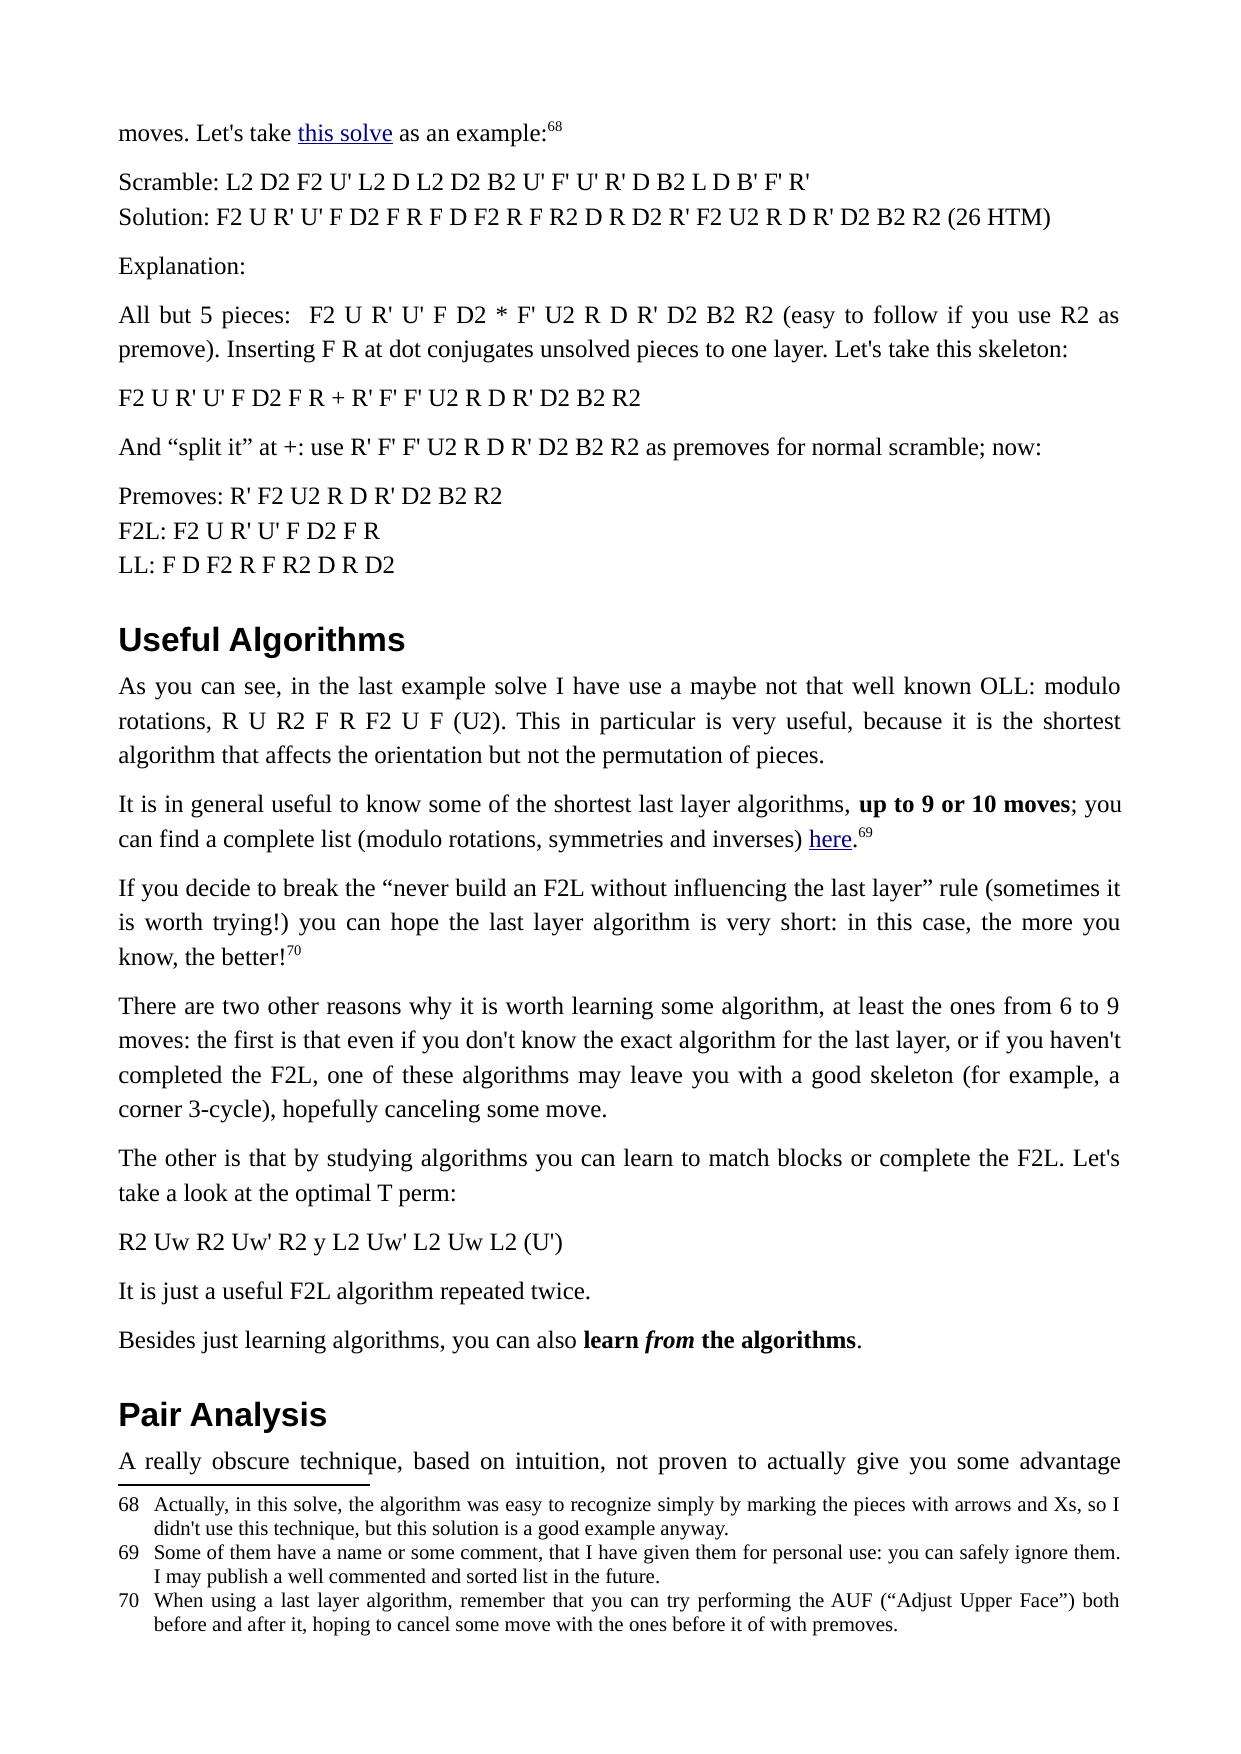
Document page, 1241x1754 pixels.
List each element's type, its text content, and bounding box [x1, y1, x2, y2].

text moves. Let's take this solve as an example: [118, 118, 1122, 147]
text Actually, in this solve, the algorithm was easy to recognize simply by marking the pieces with arrows and Xs, so I didn't use this technique, but this solution is a good example anyway. [118, 1491, 1122, 1539]
text It is just a useful F2L algorithm repeated twice. [118, 1276, 1122, 1305]
text The other is that by studying algorithms you can learn to match blocks or complete the F2L. Let's take a look at the optimal T perm: [118, 1143, 1122, 1207]
text When using a last layer algorithm, remember that you can try performing the AUF (“Adjust Upper Face”) both before and after it, hoping to cancel some move with the ones before it of with premoves. [118, 1588, 1122, 1636]
text All but 5 pieces: F2 U R' U' F D2 * F' U2 R D R' D2 B2 R2 (easy to follow if you use R2 as premove). Inserting F R at dot conjugates unsolved pieces to one layer. Let's take this skeleton: [118, 300, 1122, 363]
text Premoves: R' F2 U2 R D R' D2 B2 R2 F2L: F2 U R' U' F D2 F R LL: F D F2 R F R2 D R D2 [118, 481, 1122, 579]
text Explanation: [118, 251, 1122, 279]
subtitle Useful Algorithms [118, 620, 1122, 659]
text A really obscure technique, based on intuition, not proven to actually give you some advantage [118, 1446, 1122, 1475]
text R2 Uw R2 Uw' R2 y L2 Uw' L2 Uw L2 (U') [118, 1227, 1122, 1256]
subtitle Pair Analysis [118, 1395, 1122, 1434]
text If you decide to break the “never build an F2L without influencing the last layer” rule (sometimes it is worth trying!) you can hope the last layer algorithm is very short: in this case, the more you know, the better! [118, 873, 1122, 971]
text Scramble: L2 D2 F2 U' L2 D L2 D2 B2 U' F' U' R' D B2 L D B' F' R' Solution: F2 U R' U' F D2 F R F D F2 R F R2 D R D2 R' F2 U2 R D R' D2 B2 R2 (26 HTM) [118, 167, 1122, 230]
text And “split it” at +: use R' F' F' U2 R D R' D2 B2 R2 as premoves for normal scramble; now: [118, 432, 1122, 461]
text It is in general useful to know some of the shortest last layer algorithms, up to 9 or 10 moves; you can find a complete list (modulo rotations, symmetries and inverses) here. [118, 789, 1122, 853]
text Some of them have a name or some comment, that I have given them for personal use: you can safely ignore them. I may publish a well commented and sorted list in the future. [118, 1539, 1122, 1588]
text As you can see, in the last example solve I have use a maybe not that well known OLL: modulo rotations, R U R2 F R F2 U F (U2). This in particular is very useful, because it is the shortest algorithm that affects the orientation but not the permutation of pieces. [118, 671, 1122, 769]
text Besides just learning algorithms, you can also learn from the algorithms. [118, 1325, 1122, 1354]
text F2 U R' U' F D2 F R + R' F' F' U2 R D R' D2 B2 R2 [118, 383, 1122, 412]
text There are two other reasons why it is worth learning some algorithm, at least the ones from 6 to 9 moves: the first is that even if you don't know the exact algorithm for the last layer, or if you haven't completed the F2L, one of these algorithms may leave you with a good skeleton (for example, a corner 3-cycle), hopefully canceling some move. [118, 991, 1122, 1123]
